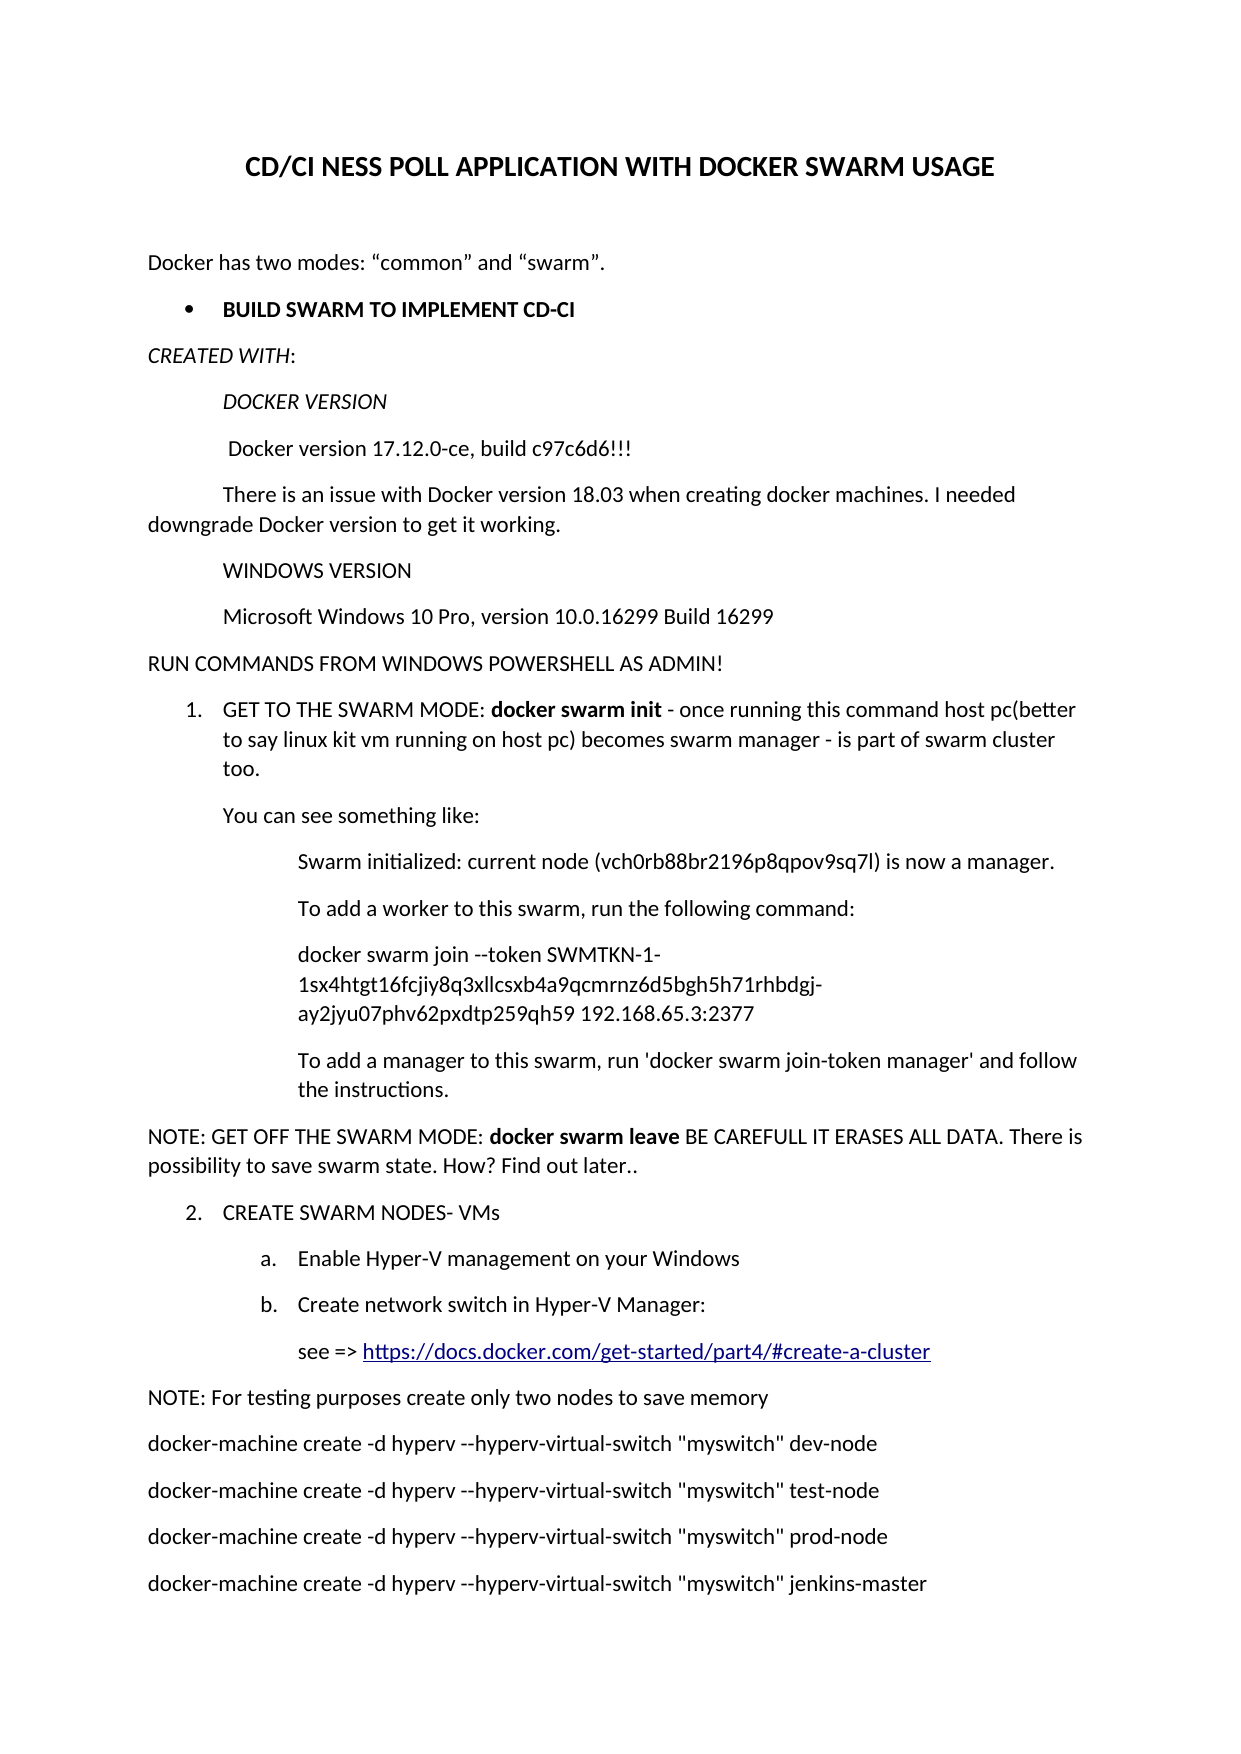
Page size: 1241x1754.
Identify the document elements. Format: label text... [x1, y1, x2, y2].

list Enable Hyper-V management on your Windows [260, 1244, 1093, 1272]
text To add a worker to this swarm, run the following command: [148, 894, 1093, 922]
text docker swarm join --token SWMTKN-1-1sx4htgt16fcjiy8q3xllcsxb4a9qcmrnz6d5bgh5h71rhbdgj-ay2jyu07phv62pxdtp259qh59 192.168.65.3:2377 [298, 940, 1093, 1027]
text DOCKER VERSION [148, 387, 1093, 415]
text CD/CI NESS POLL APPLICATION WITH DOCKER SWARM USAGE [148, 148, 1093, 183]
text WINDOWS VERSION [148, 556, 1093, 584]
list BUILD SWARM TO IMPLEMENT CD-CI [185, 295, 1093, 323]
text Microsoft Windows 10 Pro, version 10.0.16299 Build 16299 [148, 602, 1093, 631]
text Docker version 17.12.0-ce, build c97c6d6!!! [148, 434, 1093, 462]
text docker-machine create -d hyperv --hyperv-virtual-switch "myswitch" prod-node [148, 1522, 1093, 1550]
text NOTE: GET OFF THE SWARM MODE: docker swarm leave BE CAREFULL IT ERASES ALL DATA. There is possibility to save swarm state. How? Find out later.. [148, 1122, 1093, 1179]
text Swarm initialized: current node (vch0rb88br2196p8qpov9sq7l) is now a manager. [148, 847, 1093, 875]
text You can see something like: [148, 801, 1093, 829]
text RUN COMMANDS FROM WINDOWS POWERSHELL AS ADMIN! [148, 649, 1093, 677]
list GET TO THE SWARM MODE: docker swarm init - once running this command host pc(better to say linux kit vm running on host pc) becomes swarm manager - is part of swarm cluster too. [185, 695, 1093, 783]
text docker-machine create -d hyperv --hyperv-virtual-switch "myswitch" dev-node [148, 1429, 1093, 1458]
text Docker has two modes: “common” and “swarm”. [148, 248, 1093, 276]
text There is an issue with Docker version 18.03 when creating docker machines. I needed downgrade Docker version to get it working. [148, 480, 1093, 538]
text docker-machine create -d hyperv --hyperv-virtual-switch "myswitch" jenkins-master [148, 1569, 1093, 1597]
text see => https://docs.docker.com/get-started/part4/#create-a-cluster [223, 1337, 1093, 1365]
list CREATE SWARM NODES- VMs [185, 1198, 1093, 1226]
text To add a manager to this swarm, run 'docker swarm join-token manager' and follow the instructions. [298, 1046, 1093, 1103]
text NOTE: For testing purposes create only two nodes to save memory [148, 1383, 1093, 1411]
text docker-machine create -d hyperv --hyperv-virtual-switch "myswitch" test-node [148, 1476, 1093, 1504]
list Create network switch in Hyper-V Manager: [260, 1291, 1093, 1318]
text CREATED WITH: [148, 341, 1093, 369]
